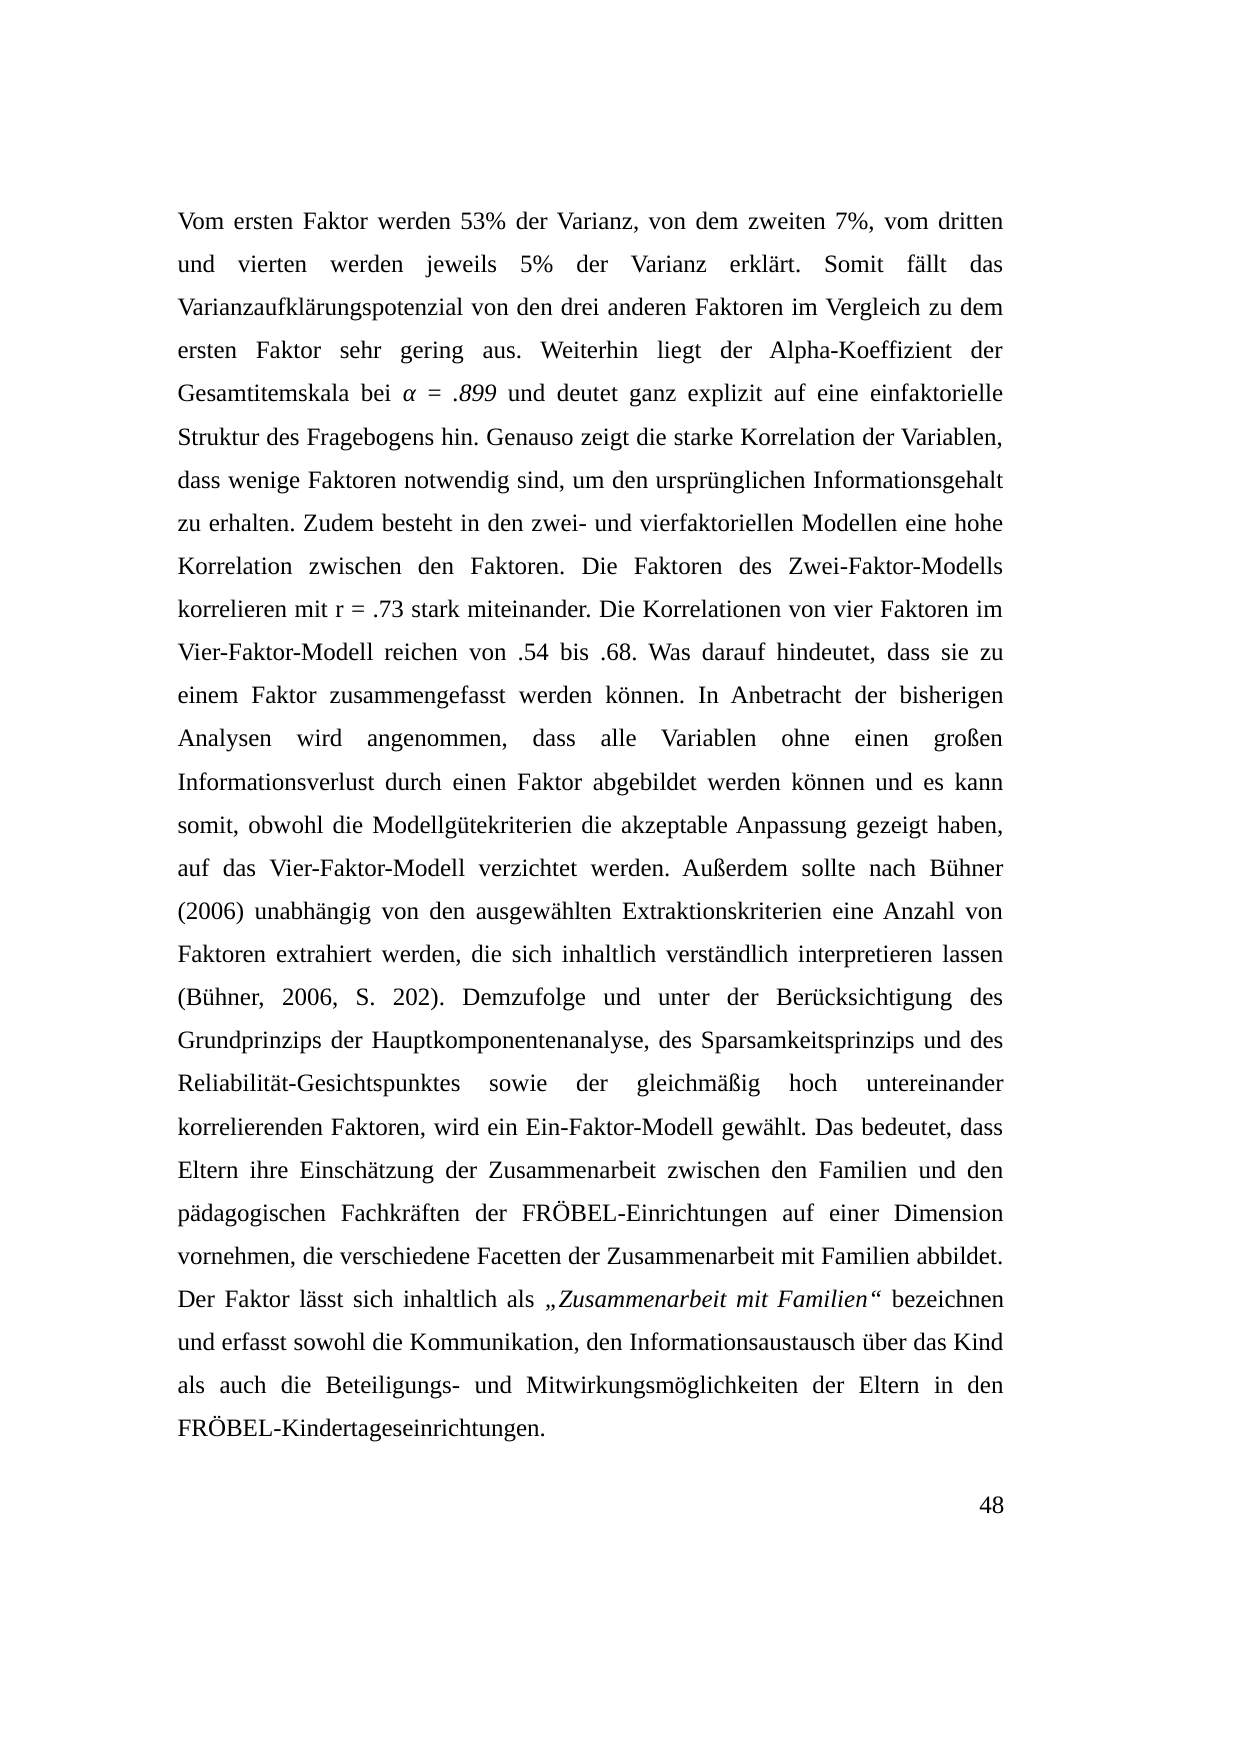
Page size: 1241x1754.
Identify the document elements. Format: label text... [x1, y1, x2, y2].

text Vom ersten Faktor werden 53% der Varianz, von dem zweiten 7%, vom dritten und vierten werden jeweils 5% der Varianz erklärt. Somit fällt das Varianzaufklärungspotenzial von den drei anderen Faktoren im Vergleich zu dem ersten Faktor sehr gering aus. Weiterhin liegt der Alpha-Koeffizient der Gesamtitemskala bei α = .899 und deutet ganz explizit auf eine einfaktorielle Struktur des Fragebogens hin. Genauso zeigt die starke Korrelation der Variablen, dass wenige Faktoren notwendig sind, um den ursprünglichen Informationsgehalt zu erhalten. Zudem besteht in den zwei- und vierfaktoriellen Modellen eine hohe Korrelation zwischen den Faktoren. Die Faktoren des Zwei-Faktor-Modells korrelieren mit r = .73 stark miteinander. Die Korrelationen von vier Faktoren im Vier-Faktor-Modell reichen von .54 bis .68. Was darauf hindeutet, dass sie zu einem Faktor zusammengefasst werden können. In Anbetracht der bisherigen Analysen wird angenommen, dass alle Variablen ohne einen großen Informationsverlust durch einen Faktor abgebildet werden können und es kann somit, obwohl die Modellgütekriterien die akzeptable Anpassung gezeigt haben, auf das Vier-Faktor-Modell verzichtet werden. Außerdem sollte nach Bühner (2006) unabhängig von den ausgewählten Extraktionskriterien eine Anzahl von Faktoren extrahiert werden, die sich inhaltlich verständlich interpretieren lassen (Bühner, 2006, S. 202). Demzufolge und unter der Berücksichtigung des Grundprinzips der Hauptkomponentenanalyse, des Sparsamkeitsprinzips und des Reliabilität-Gesichtspunktes sowie der gleichmäßig hoch untereinander korrelierenden Faktoren, wird ein Ein-Faktor-Modell gewählt. Das bedeutet, dass Eltern ihre Einschätzung der Zusammenarbeit zwischen den Familien und den pädagogischen Fachkräften der FRÖBEL-Einrichtungen auf einer Dimension vornehmen, die verschiedene Facetten der Zusammenarbeit mit Familien abbildet. Der Faktor lässt sich inhaltlich als „Zusammenarbeit mit Familien“ bezeichnen und erfasst sowohl die Kommunikation, den Informationsaustausch über das Kind als auch die Beteiligungs- und Mitwirkungsmöglichkeiten der Eltern in den FRÖBEL-Kindertageseinrichtungen. [177, 206, 1004, 1442]
